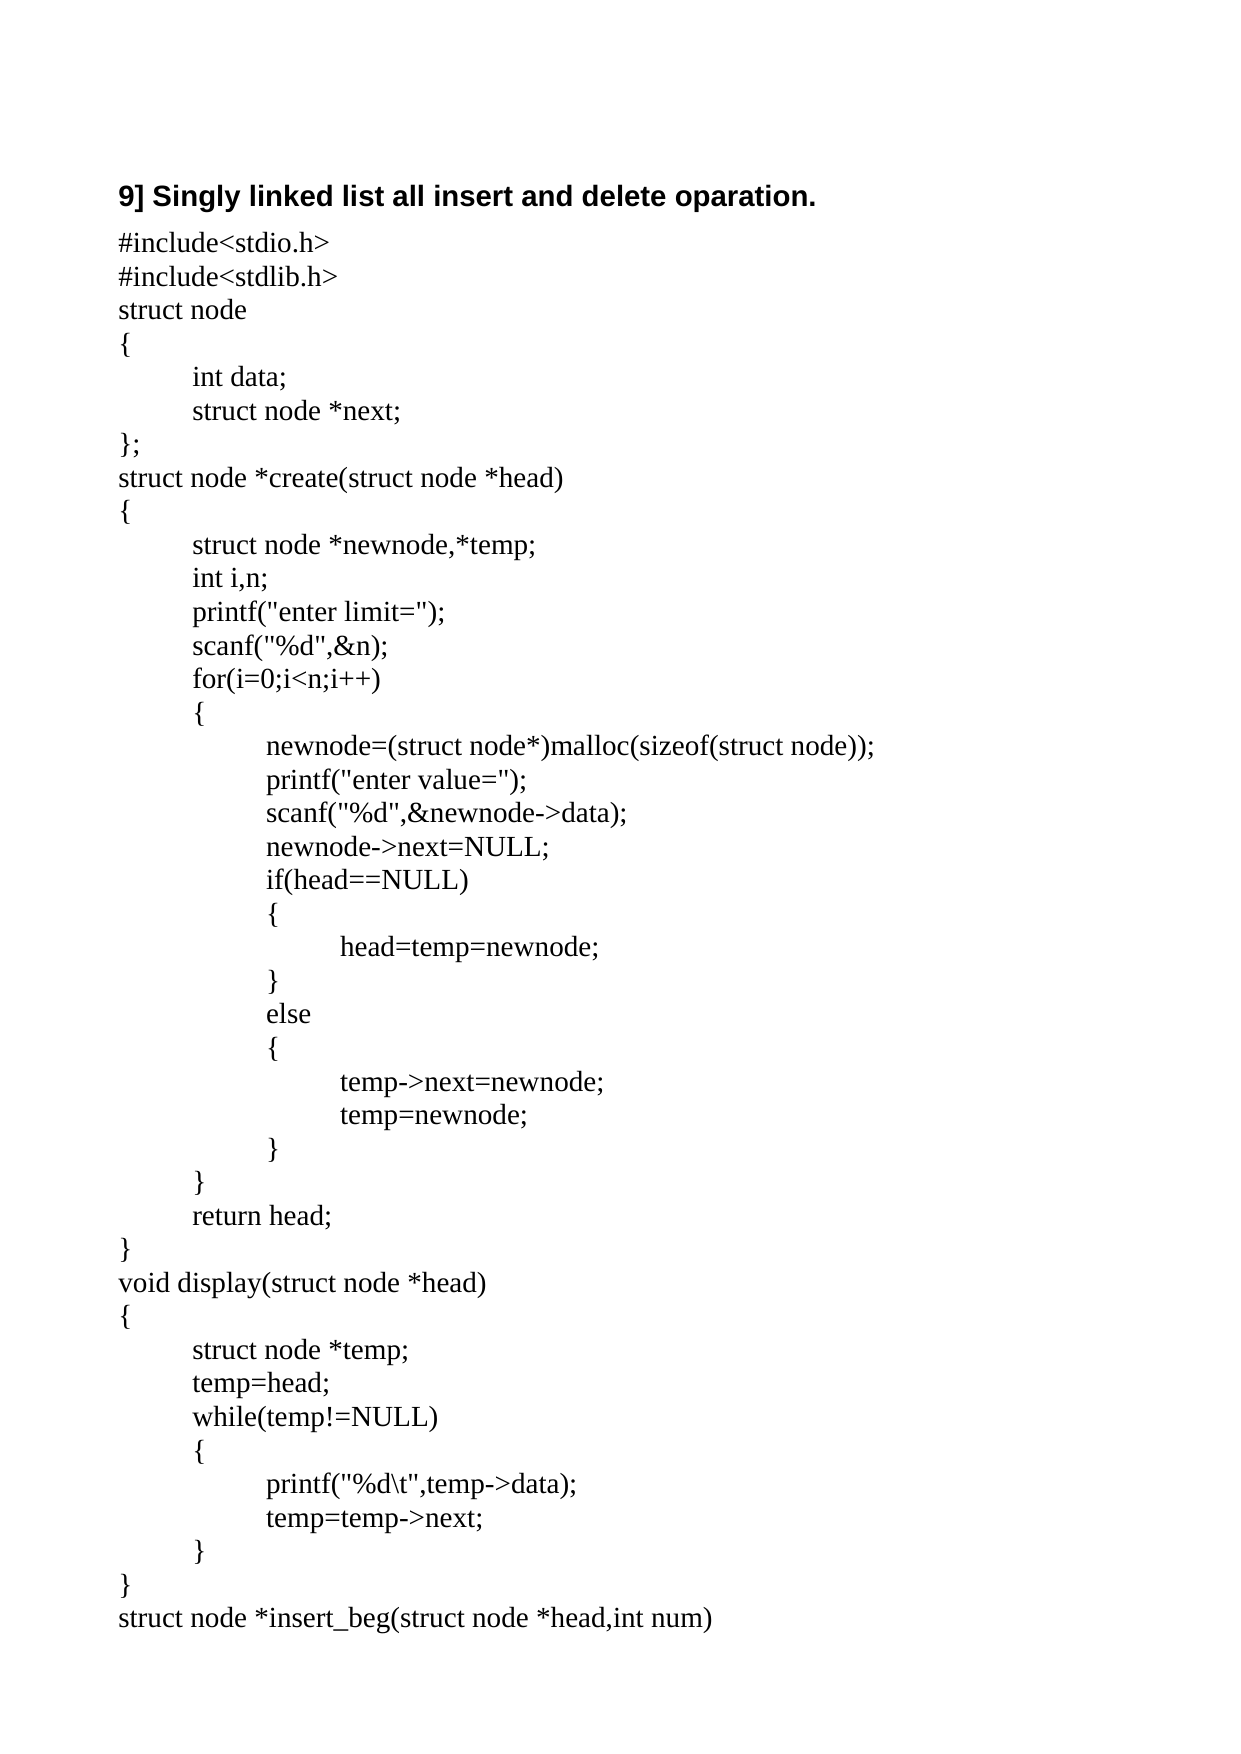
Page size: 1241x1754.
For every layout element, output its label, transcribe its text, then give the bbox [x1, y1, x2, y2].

text { [118, 326, 1122, 359]
text scanf("%d",&n); [118, 628, 1122, 661]
text printf("%d\t",temp->data); [118, 1466, 1122, 1500]
text }; [118, 426, 1122, 460]
text printf("enter limit="); [118, 594, 1122, 628]
text { [118, 896, 1122, 929]
text } [118, 1567, 1122, 1600]
text struct node *insert_beg(struct node *head,int num) [118, 1600, 1122, 1634]
text } [118, 1533, 1122, 1567]
text struct node *create(struct node *head) [118, 460, 1122, 493]
text void display(struct node *head) [118, 1265, 1122, 1298]
text struct node *newnode,*temp; [118, 527, 1122, 561]
text } [118, 1231, 1122, 1265]
subtitle 9] Singly linked list all insert and delete oparation. [118, 179, 1122, 213]
text int data; [118, 359, 1122, 393]
text #include<stdlib.h> [118, 259, 1122, 292]
text { [118, 1433, 1122, 1466]
text } [118, 963, 1122, 997]
text newnode=(struct node*)malloc(sizeof(struct node)); [118, 728, 1122, 762]
text } [118, 1164, 1122, 1198]
text while(temp!=NULL) [118, 1399, 1122, 1433]
text { [118, 1030, 1122, 1064]
text #include<stdio.h> [118, 225, 1122, 259]
text temp=temp->next; [118, 1500, 1122, 1533]
text for(i=0;i<n;i++) [118, 661, 1122, 695]
text struct node *temp; [118, 1332, 1122, 1366]
text head=temp=newnode; [118, 929, 1122, 963]
text printf("enter value="); [118, 762, 1122, 795]
text temp=newnode; [118, 1097, 1122, 1131]
text temp=head; [118, 1366, 1122, 1399]
text { [118, 695, 1122, 728]
text newnode->next=NULL; [118, 829, 1122, 862]
text struct node *next; [118, 393, 1122, 426]
text struct node [118, 292, 1122, 326]
text return head; [118, 1198, 1122, 1231]
text { [118, 493, 1122, 527]
text { [118, 1298, 1122, 1332]
text int i,n; [118, 561, 1122, 594]
text } [118, 1131, 1122, 1164]
text temp->next=newnode; [118, 1064, 1122, 1097]
text if(head==NULL) [118, 862, 1122, 896]
text scanf("%d",&newnode->data); [118, 795, 1122, 829]
text else [118, 997, 1122, 1030]
